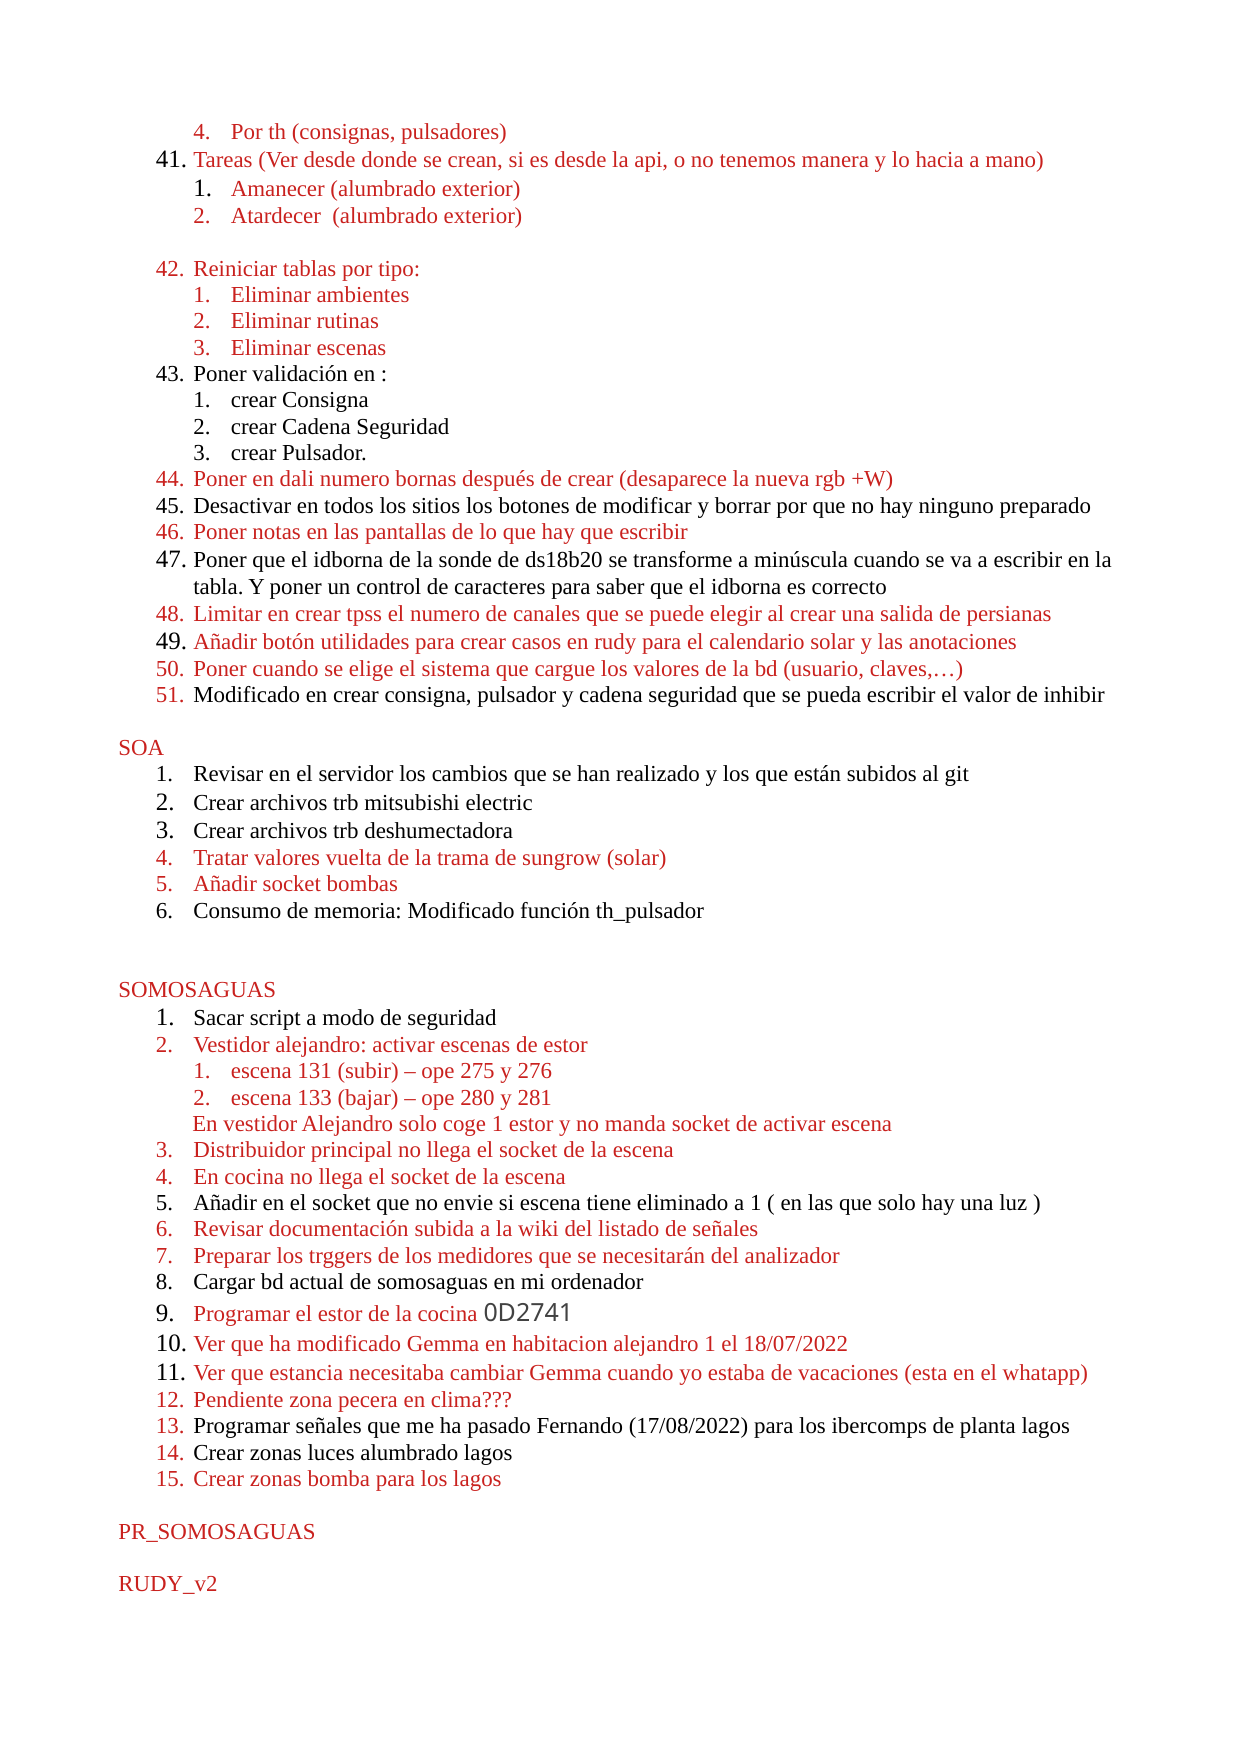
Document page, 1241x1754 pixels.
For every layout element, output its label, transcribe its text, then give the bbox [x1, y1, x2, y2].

list Poner notas en las pantallas de lo que hay que escribir [156, 518, 1122, 544]
list Crear archivos trb deshumectadora [156, 815, 1122, 844]
list Pendiente zona pecera en clima??? [156, 1386, 1122, 1412]
list Crear zonas bomba para los lagos [156, 1465, 1122, 1491]
list Distribuidor principal no llega el socket de la escena [156, 1136, 1122, 1163]
list Eliminar ambientes [193, 281, 1122, 307]
list Poner validación en : [156, 360, 1122, 386]
list Sacar script a modo de seguridad [156, 1002, 1122, 1031]
list Vestidor alejandro: activar escenas de estor [156, 1031, 1122, 1057]
text SOA [118, 734, 1122, 760]
list escena 133 (bajar) – ope 280 y 281 [193, 1084, 1122, 1110]
list Cargar bd actual de somosaguas en mi ordenador [156, 1268, 1122, 1294]
list escena 131 (subir) – ope 275 y 276 [193, 1057, 1122, 1084]
list crear Consigna [193, 386, 1122, 413]
list Reiniciar tablas por tipo: [156, 255, 1122, 281]
list Añadir botón utilidades para crear casos en rudy para el calendario solar y las anotaciones [156, 626, 1122, 655]
list Añadir en el socket que no envie si escena tiene eliminado a 1 ( en las que solo hay una luz ) [156, 1189, 1122, 1215]
list Crear archivos trb mitsubishi electric [156, 787, 1122, 815]
text En vestidor Alejandro solo coge 1 estor y no manda socket de activar escena [118, 1110, 1122, 1136]
list Modificado en crear consigna, pulsador y cadena seguridad que se pueda escribir el valor de inhibir [156, 681, 1122, 734]
list Revisar en el servidor los cambios que se han realizado y los que están subidos al git [156, 760, 1122, 787]
text SOMOSAGUAS [118, 976, 1122, 1002]
list Tratar valores vuelta de la trama de sungrow (solar) [156, 844, 1122, 870]
list crear Cadena Seguridad [193, 413, 1122, 439]
list Poner cuando se elige el sistema que cargue los valores de la bd (usuario, claves,…) [156, 655, 1122, 681]
list Desactivar en todos los sitios los botones de modificar y borrar por que no hay ninguno preparado [156, 492, 1122, 518]
list Revisar documentación subida a la wiki del listado de señales [156, 1215, 1122, 1242]
list Eliminar rutinas [193, 307, 1122, 334]
list Ver que ha modificado Gemma en habitacion alejandro 1 el 18/07/2022 [156, 1328, 1122, 1357]
list Por th (consignas, pulsadores) [193, 118, 1122, 144]
list Consumo de memoria: Modificado función th_pulsador [156, 897, 1122, 923]
list Crear zonas luces alumbrado lagos [156, 1439, 1122, 1465]
list Ver que estancia necesitaba cambiar Gemma cuando yo estaba de vacaciones (esta en el whatapp) [156, 1357, 1122, 1386]
list Amanecer (alumbrado exterior) [193, 173, 1122, 202]
list Tareas (Ver desde donde se crean, si es desde la api, o no tenemos manera y lo hacia a mano) [156, 144, 1122, 173]
list Poner que el idborna de la sonde de ds18b20 se transforme a minúscula cuando se va a escribir en la tabla. Y poner un control de caracteres para saber que el idborna es correcto [156, 544, 1122, 600]
list Programar el estor de la cocina 0D2741 [156, 1294, 1122, 1328]
list Añadir socket bombas [156, 870, 1122, 897]
text PR_SOMOSAGUAS [118, 1518, 1122, 1544]
list En cocina no llega el socket de la escena [156, 1163, 1122, 1189]
list Poner en dali numero bornas después de crear (desaparece la nueva rgb +W) [156, 466, 1122, 492]
list Limitar en crear tpss el numero de canales que se puede elegir al crear una salida de persianas [156, 600, 1122, 626]
list Eliminar escenas [193, 334, 1122, 360]
text RUDY_v2 [118, 1571, 1122, 1597]
list Atardecer (alumbrado exterior) [193, 202, 1122, 228]
list Preparar los trggers de los medidores que se necesitarán del analizador [156, 1242, 1122, 1268]
list Programar señales que me ha pasado Fernando (17/08/2022) para los ibercomps de planta lagos [156, 1412, 1122, 1439]
list crear Pulsador. [193, 439, 1122, 466]
